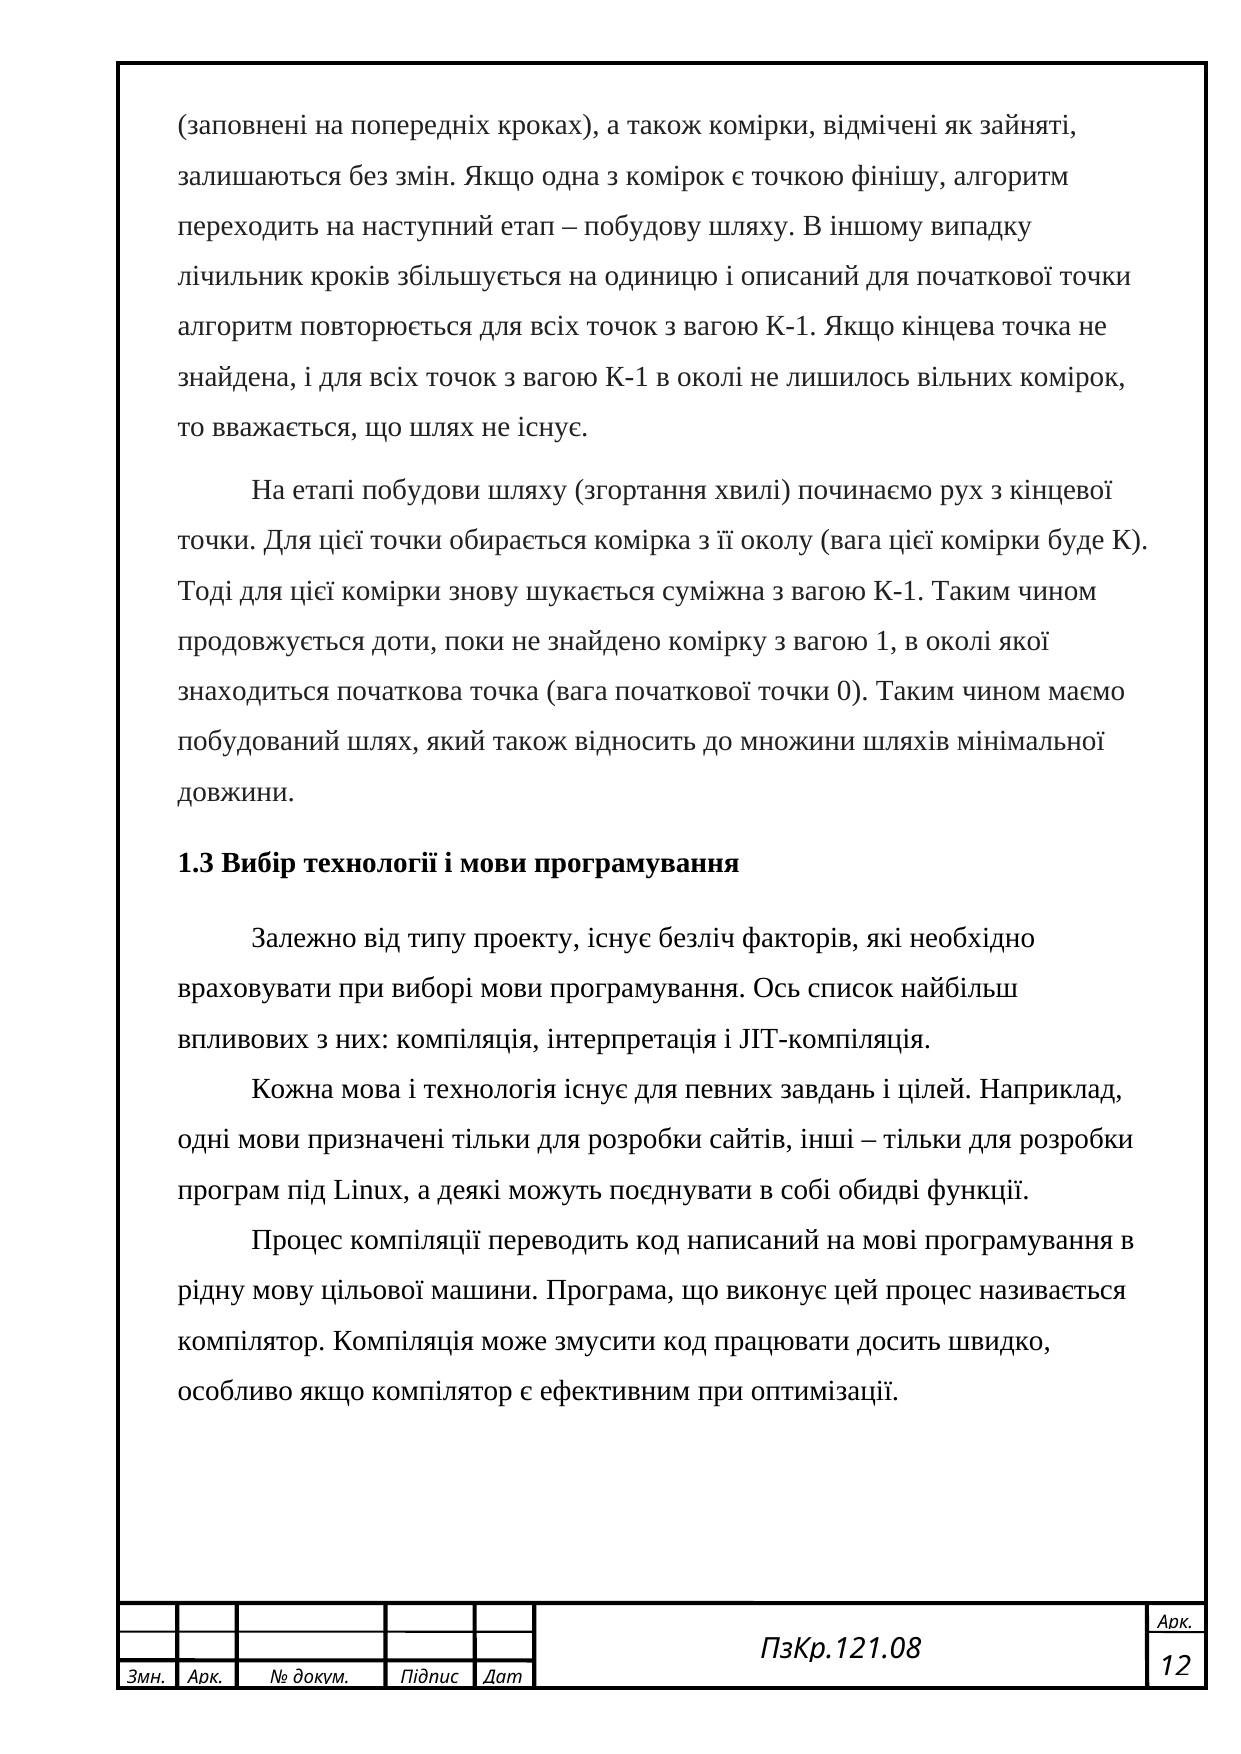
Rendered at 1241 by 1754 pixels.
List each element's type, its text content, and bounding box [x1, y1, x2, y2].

text На етапі побудови шляху (згортання хвилі) починаємо рух з кінцевої точки. Для цієї точки обирається комірка з її околу (вага цієї комірки буде К). Тоді для цієї комірки знову шукається суміжна з вагою К-1. Таким чином продовжується доти, поки не знайдено комірку з вагою 1, в околі якої знаходиться початкова точка (вага початкової точки 0). Таким чином маємо побудований шлях, який також відносить до множини шляхів мінімальної довжини. [177, 472, 1152, 807]
text Кожна мова і технологія існує для певних завдань і цілей. Наприклад, одні мови призначені тільки для розробки сайтів, інші – тільки для розробки програм під Linux, а деякі можуть поєднувати в собі обидві функції. [177, 1071, 1152, 1205]
text (заповнені на попередніх кроках), а також комірки, відмічені як зайняті, залишаються без змін. Якщо одна з комірок є точкою фінішу, алгоритм переходить на наступний етап – побудову шляху. В іншому випадку лічильник кроків збільшується на одиницю і описаний для початкової точки алгоритм повторюється для всіх точок з вагою К-1. Якщо кінцева точка не знайдена, і для всіх точок з вагою К-1 в околі не лишилось вільних комірок, то вважається, що шлях не існує. [177, 107, 1152, 443]
text Залежно від типу проекту, існує безліч факторів, які необхідно враховувати при виборі мови програмування. Ось список найбільш впливових з них: компіляція, інтерпретація і JIT-компіляція. [177, 920, 1152, 1054]
subtitle 1.3 Вибір технології і мови програмування [177, 845, 1152, 878]
text Процес компіляції переводить код написаний на мові програмування в рідну мову цільової машини. Програма, що виконує цей процес називається компілятор. Компіляція може змусити код працювати досить швидко, особливо якщо компілятор є ефективним при оптимізації. [177, 1222, 1152, 1407]
